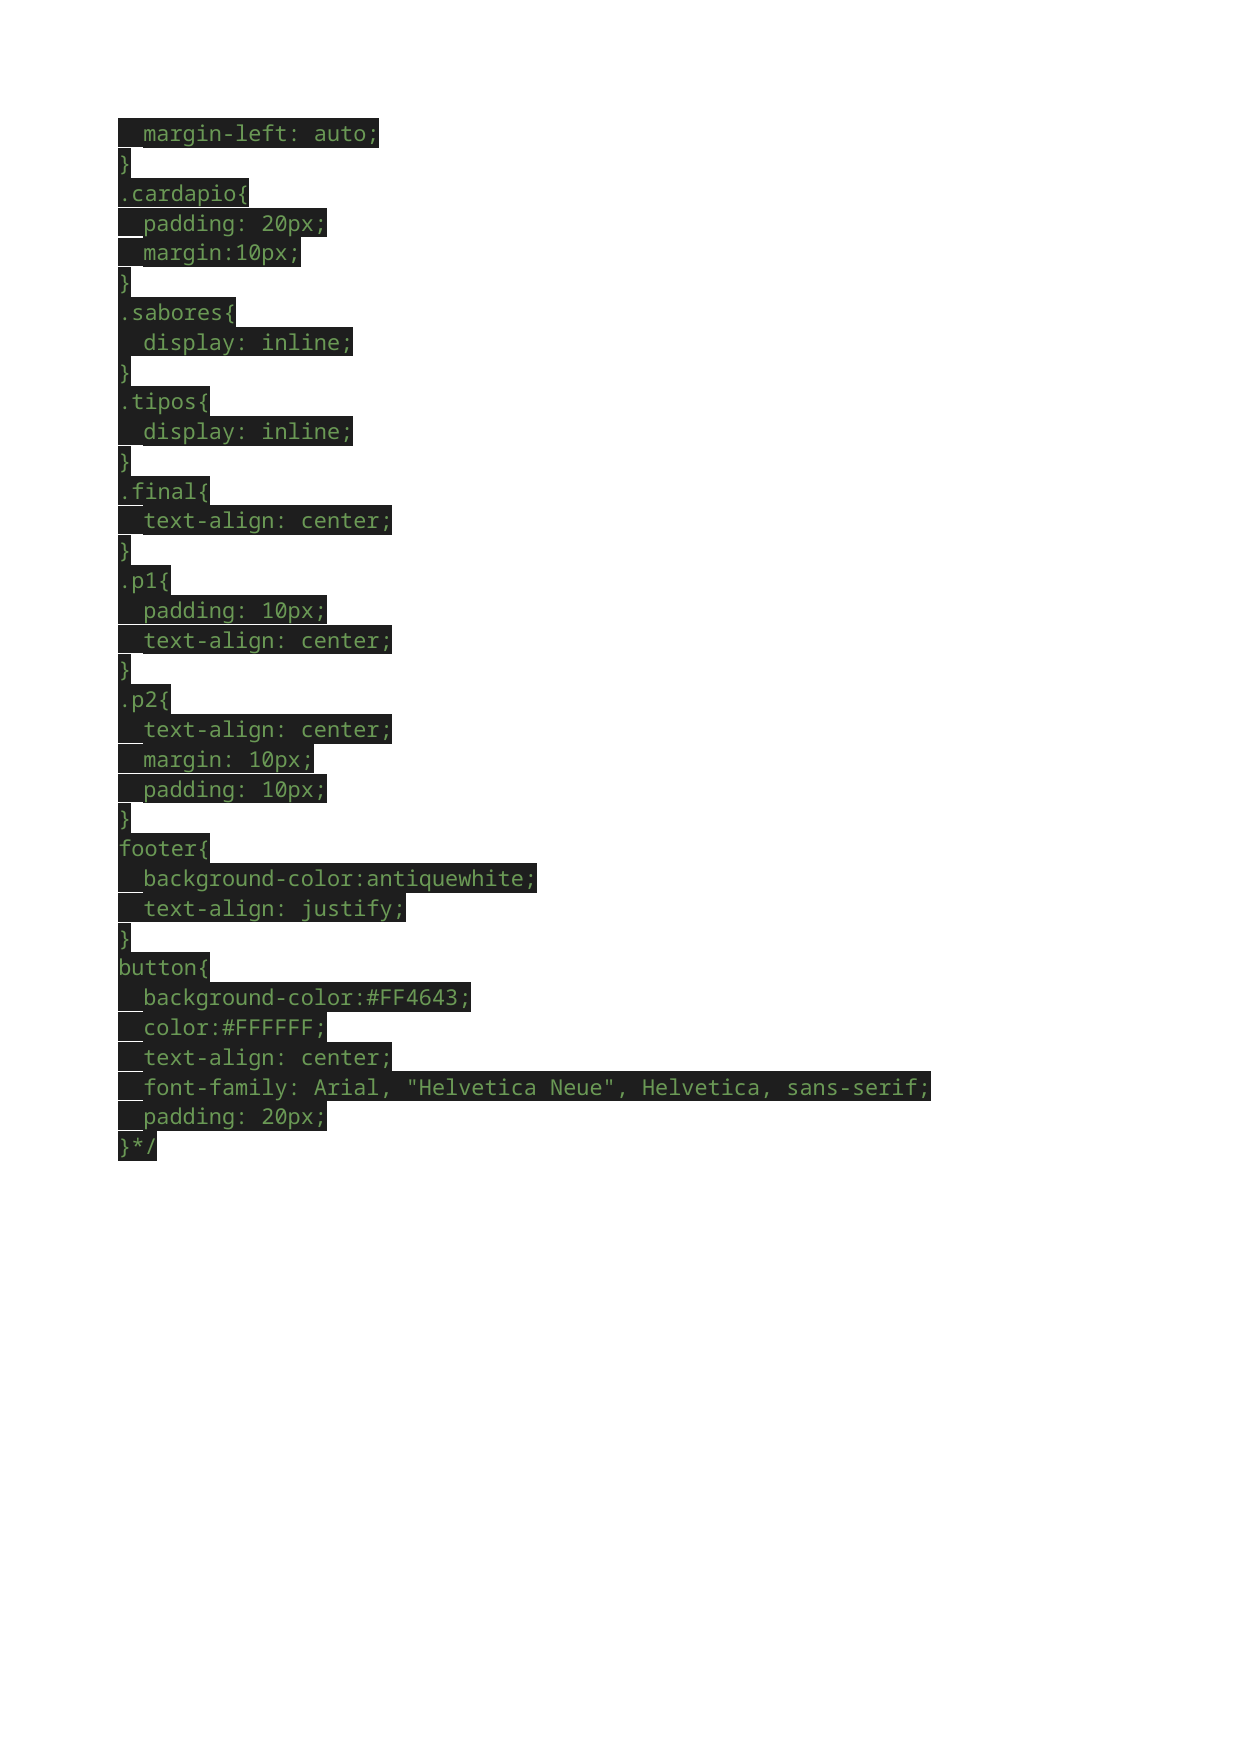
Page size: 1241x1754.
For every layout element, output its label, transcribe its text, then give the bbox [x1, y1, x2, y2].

text }*/ [118, 1131, 1122, 1161]
text } [118, 803, 1122, 833]
text display: inline; [118, 416, 1122, 446]
text text-align: center; [118, 505, 1122, 535]
text padding: 20px; [118, 1101, 1122, 1131]
text } [118, 446, 1122, 476]
text .sabores{ [118, 297, 1122, 327]
text } [118, 356, 1122, 386]
text background-color:antiquewhite; [118, 863, 1122, 893]
text text-align: justify; [118, 893, 1122, 922]
text .p2{ [118, 684, 1122, 714]
text button{ [118, 952, 1122, 982]
text display: inline; [118, 327, 1122, 356]
text text-align: center; [118, 624, 1122, 654]
text text-align: center; [118, 1042, 1122, 1071]
text .final{ [118, 476, 1122, 505]
text color:#FFFFFF; [118, 1012, 1122, 1042]
text padding: 10px; [118, 773, 1122, 803]
text margin:10px; [118, 237, 1122, 267]
text background-color:#FF4643; [118, 982, 1122, 1012]
text padding: 10px; [118, 595, 1122, 624]
text margin-left: auto; [118, 118, 1122, 148]
text } [118, 535, 1122, 565]
text margin: 10px; [118, 744, 1122, 773]
text } [118, 148, 1122, 178]
text .cardapio{ [118, 178, 1122, 207]
text } [118, 654, 1122, 684]
text .tipos{ [118, 386, 1122, 416]
text .p1{ [118, 565, 1122, 595]
text } [118, 267, 1122, 297]
text padding: 20px; [118, 207, 1122, 237]
text } [118, 922, 1122, 952]
text footer{ [118, 833, 1122, 863]
text text-align: center; [118, 714, 1122, 744]
text font-family: Arial, "Helvetica Neue", Helvetica, sans-serif; [118, 1071, 1122, 1101]
